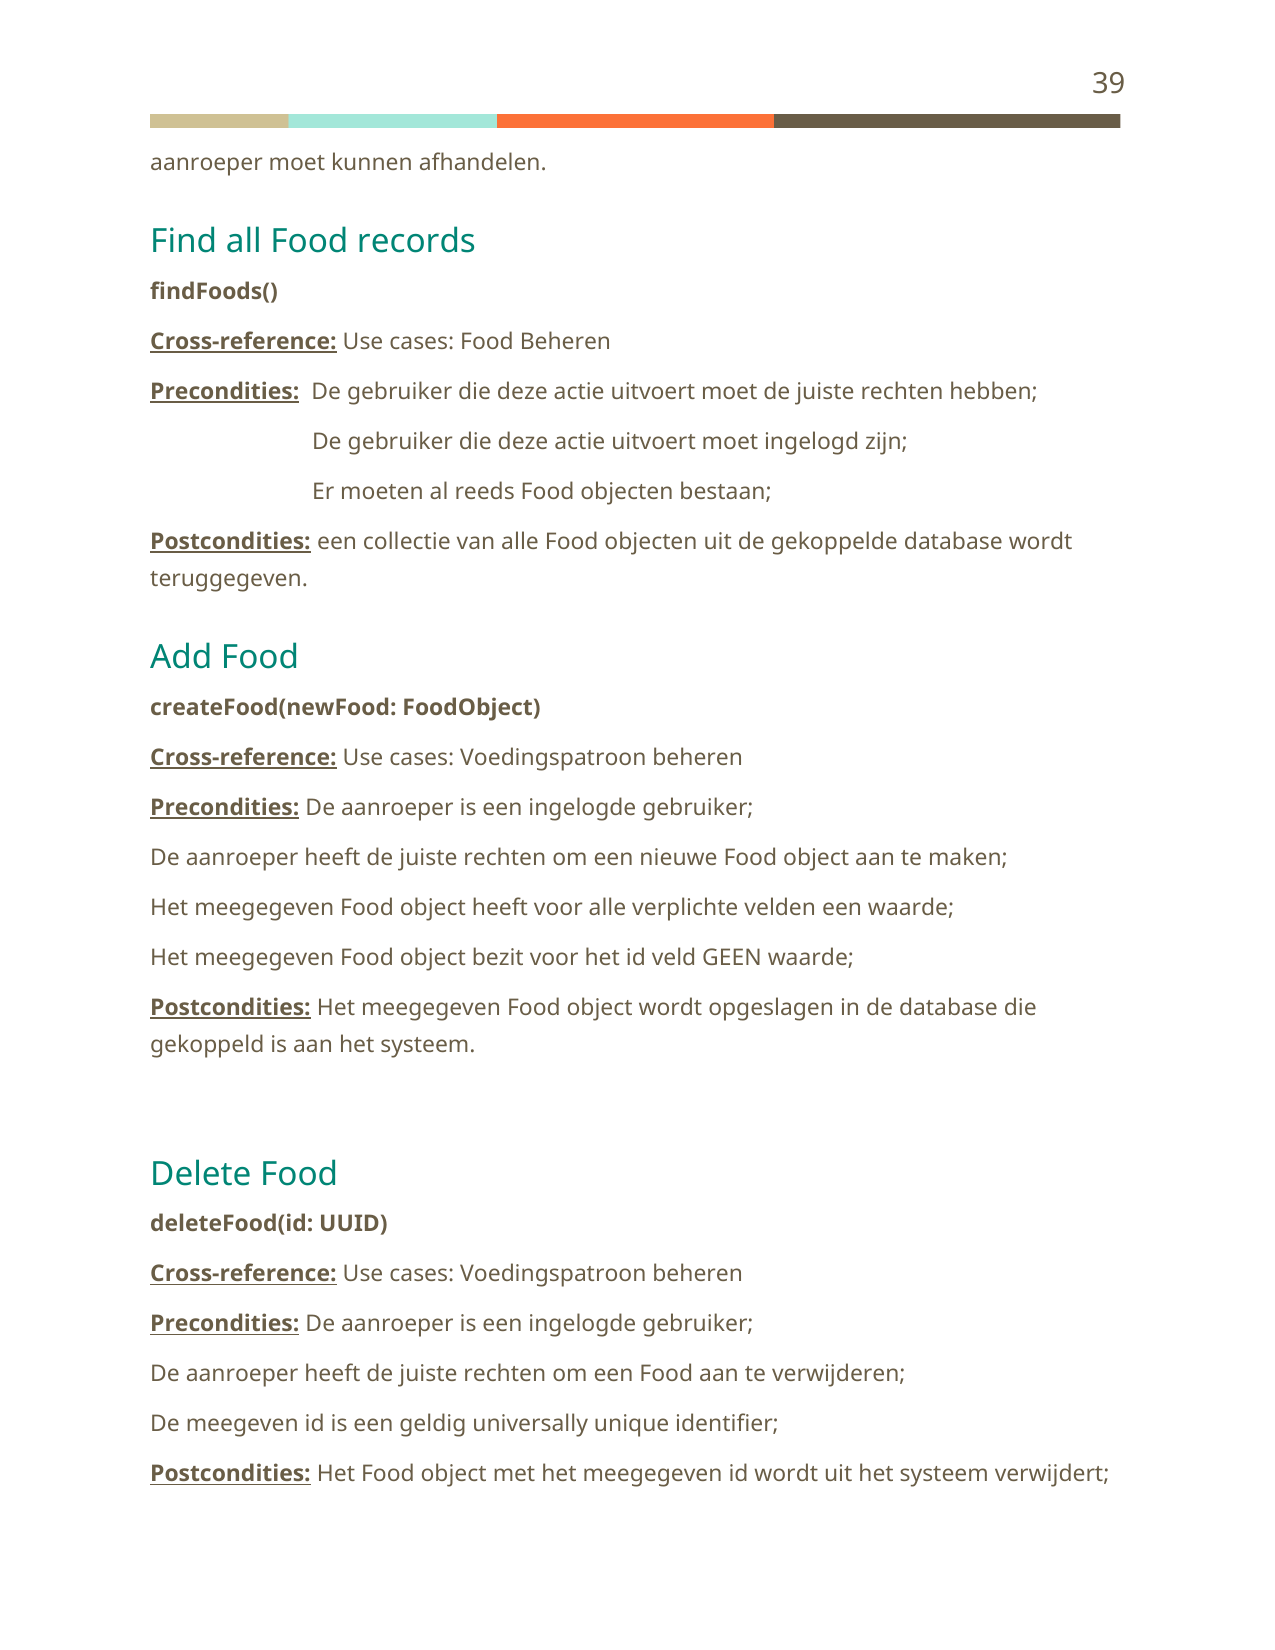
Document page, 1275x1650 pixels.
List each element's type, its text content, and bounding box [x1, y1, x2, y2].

text Het meegegeven Food object heeft voor alle verplichte velden een waarde; [150, 891, 1125, 922]
text findFoods() [150, 275, 1125, 306]
text createFood(newFood: FoodObject) [150, 691, 1125, 722]
text Postcondities: Het Food object met het meegegeven id wordt uit het systeem verwijdert; [150, 1457, 1125, 1488]
text Postcondities: een collectie van alle Food objecten uit de gekoppelde database wordt teruggegeven. [150, 525, 1125, 593]
text Cross-reference: Use cases: Voedingspatroon beheren [150, 1257, 1125, 1288]
text Het meegegeven Food object bezit voor het id veld GEEN waarde; [150, 941, 1125, 972]
picture [150, 114, 1121, 128]
text De aanroeper heeft de juiste rechten om een nieuwe Food object aan te maken; [150, 841, 1125, 872]
text deleteFood(id: UUID) [150, 1207, 1125, 1238]
text Precondities: De gebruiker die deze actie uitvoert moet de juiste rechten hebben; [150, 375, 1125, 406]
text De meegeven id is een geldig universally unique identifier; [150, 1407, 1125, 1438]
subtitle Add Food [150, 633, 1125, 678]
text Precondities: De aanroeper is een ingelogde gebruiker; [150, 1307, 1125, 1338]
text Cross-reference: Use cases: Voedingspatroon beheren [150, 741, 1125, 772]
text De aanroeper heeft de juiste rechten om een Food aan te verwijderen; [150, 1357, 1125, 1388]
text De gebruiker die deze actie uitvoert moet ingelogd zijn; [225, 425, 1125, 456]
text aanroeper moet kunnen afhandelen. [150, 146, 1125, 177]
text Postcondities: Het meegegeven Food object wordt opgeslagen in de database die gekoppeld is aan het systeem. [150, 991, 1125, 1060]
subtitle Find all Food records [150, 217, 1125, 262]
text Precondities: De aanroeper is een ingelogde gebruiker; [150, 791, 1125, 822]
text Cross-reference: Use cases: Food Beheren [150, 325, 1125, 356]
subtitle Delete Food [150, 1149, 1125, 1195]
text Er moeten al reeds Food objecten bestaan; [225, 475, 1125, 506]
